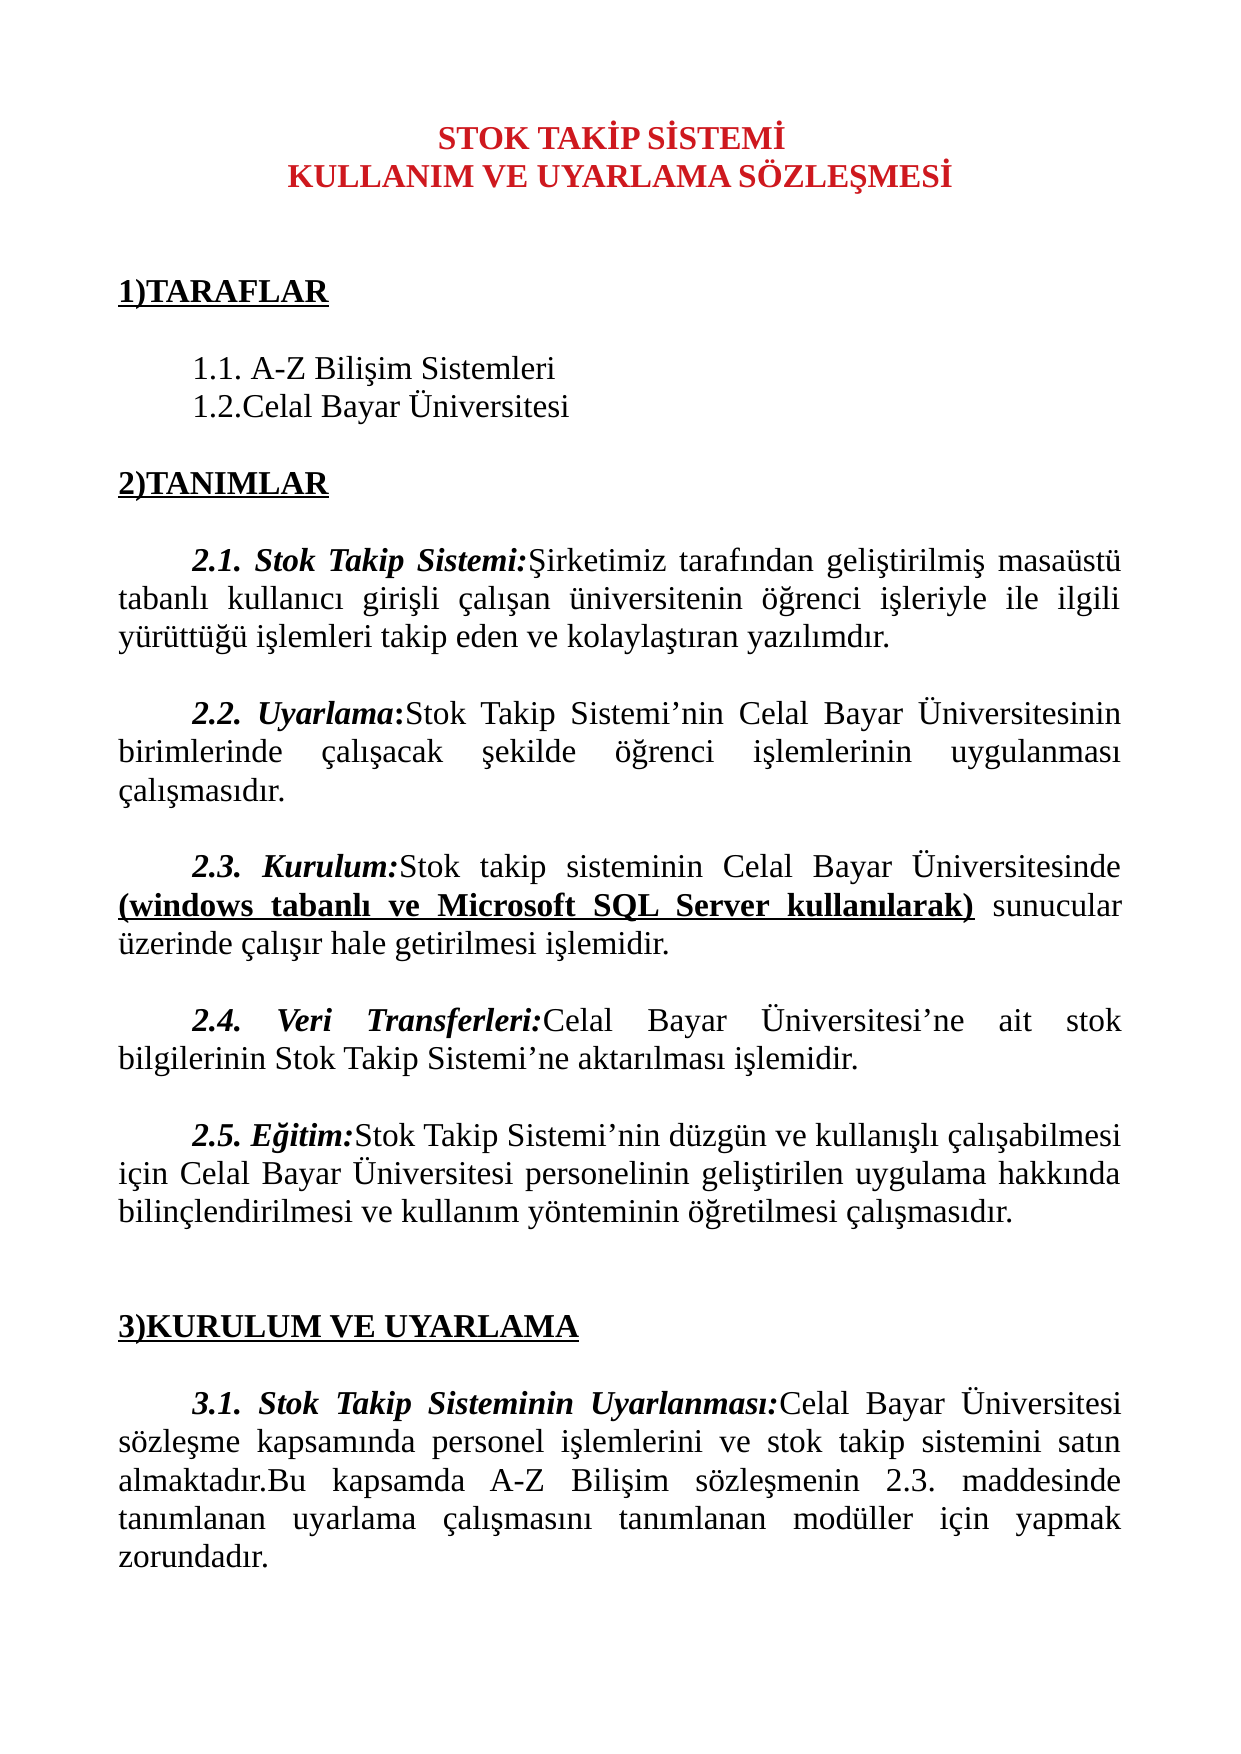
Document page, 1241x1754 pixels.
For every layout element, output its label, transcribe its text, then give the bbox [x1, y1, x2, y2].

text STOK TAKİP SİSTEMİ [118, 118, 1122, 156]
text 2.1. Stok Takip Sistemi:Şirketimiz tarafından geliştirilmiş masaüstü tabanlı kullanıcı girişli çalışan üniversitenin öğrenci işleriyle ile ilgili yürüttüğü işlemleri takip eden ve kolaylaştıran yazılımdır. [118, 540, 1122, 655]
text 2.2. Uyarlama:Stok Takip Sistemi’nin Celal Bayar Üniversitesinin birimlerinde çalışacak şekilde öğrenci işlemlerinin uygulanması çalışmasıdır. [118, 693, 1122, 808]
text 3)KURULUM VE UYARLAMA [118, 1306, 1122, 1345]
text 2)TANIMLAR [118, 463, 1122, 501]
text 3.1. Stok Takip Sisteminin Uyarlanması:Celal Bayar Üniversitesi sözleşme kapsamında personel işlemlerini ve stok takip sistemini satın almaktadır.Bu kapsamda A-Z Bilişim sözleşmenin 2.3. maddesinde tanımlanan uyarlama çalışmasını tanımlanan modüller için yapmak zorundadır. [118, 1383, 1122, 1575]
text 1)TARAFLAR [118, 271, 1122, 310]
text KULLANIM VE UYARLAMA SÖZLEŞMESİ [118, 156, 1122, 195]
text 2.4. Veri Transferleri:Celal Bayar Üniversitesi’ne ait stok bilgilerinin Stok Takip Sistemi’ne aktarılması işlemidir. [118, 1000, 1122, 1076]
text 1.1. A-Z Bilişim Sistemleri [118, 348, 1122, 386]
text 1.2.Celal Bayar Üniversitesi [118, 386, 1122, 425]
text 2.3. Kurulum:Stok takip sisteminin Celal Bayar Üniversitesinde (windows tabanlı ve Microsoft SQL Server kullanılarak) sunucular üzerinde çalışır hale getirilmesi işlemidir. [118, 846, 1122, 961]
text 2.5. Eğitim:Stok Takip Sistemi’nin düzgün ve kullanışlı çalışabilmesi için Celal Bayar Üniversitesi personelinin geliştirilen uygulama hakkında bilinçlendirilmesi ve kullanım yönteminin öğretilmesi çalışmasıdır. [118, 1115, 1122, 1230]
